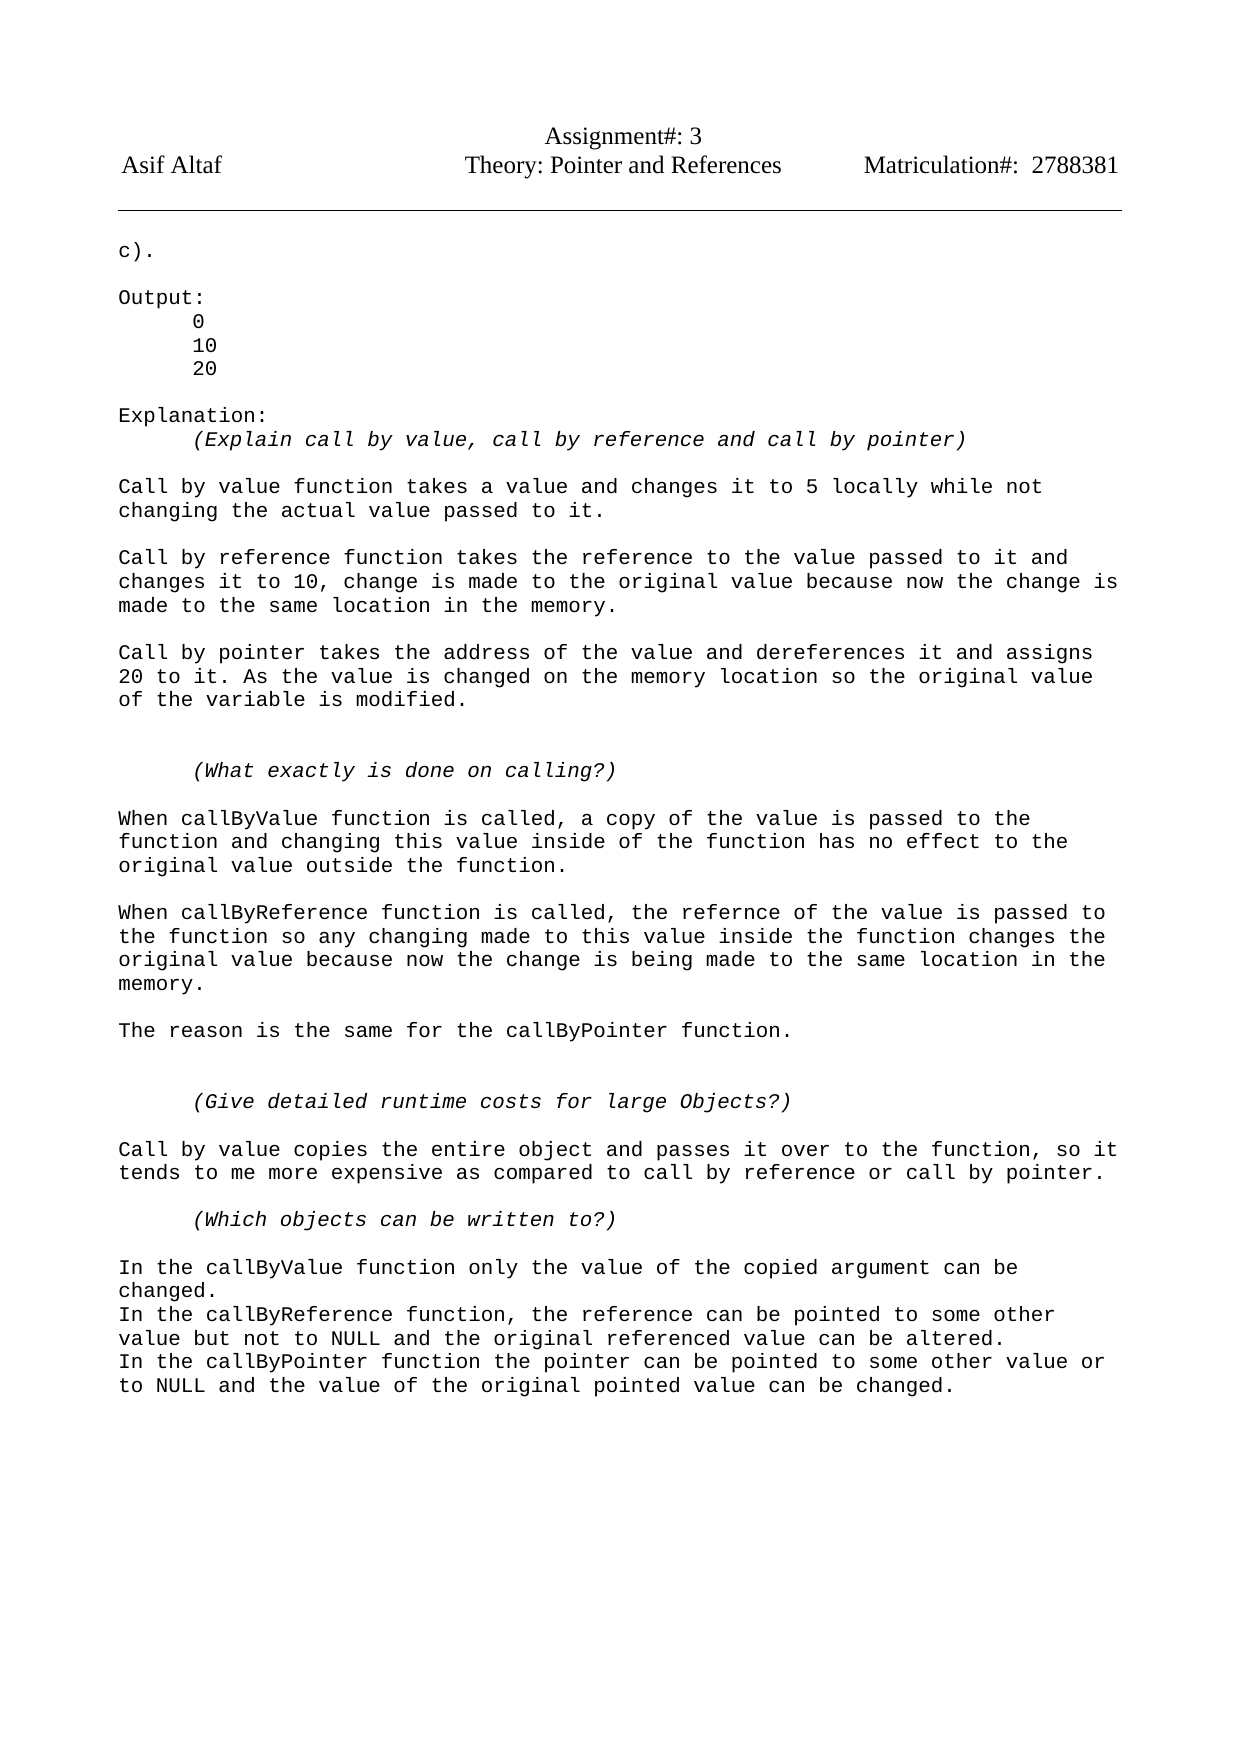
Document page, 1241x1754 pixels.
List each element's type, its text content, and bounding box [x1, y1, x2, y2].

text (Which objects can be written to?) [118, 1209, 1122, 1233]
text 0 [118, 311, 1122, 334]
text (Give detailed runtime costs for large Objects?) [118, 1091, 1122, 1115]
text In the callByReference function, the reference can be pointed to some other value but not to NULL and the original referenced value can be altered. [118, 1304, 1122, 1351]
text (Explain call by value, call by reference and call by pointer) [118, 429, 1122, 453]
text 10 [118, 334, 1122, 358]
text Call by reference function takes the reference to the value passed to it and changes it to 10, change is made to the original value because now the change is made to the same location in the memory. [118, 547, 1122, 618]
text Call by pointer takes the address of the value and dereferences it and assigns 20 to it. As the value is changed on the memory location so the original value of the variable is modified. [118, 642, 1122, 713]
text The reason is the same for the callByPointer function. [118, 1020, 1122, 1044]
text In the callByPointer function the pointer can be pointed to some other value or to NULL and the value of the original pointed value can be changed. [118, 1351, 1122, 1399]
text When callByValue function is called, a copy of the value is passed to the function and changing this value inside of the function has no effect to the original value outside the function. [118, 807, 1122, 878]
text Explanation: [118, 406, 1122, 429]
text 20 [118, 358, 1122, 382]
text Call by value copies the entire object and passes it over to the function, so it tends to me more expensive as compared to call by reference or call by pointer. [118, 1138, 1122, 1186]
text In the callByValue function only the value of the copied argument can be changed. [118, 1257, 1122, 1304]
text When callByReference function is called, the refernce of the value is passed to the function so any changing made to this value inside the function changes the original value because now the change is being made to the same location in the memory. [118, 902, 1122, 997]
text Output: [118, 287, 1122, 311]
text c). [118, 240, 1122, 264]
text (What exactly is done on calling?) [118, 760, 1122, 784]
text Call by value function takes a value and changes it to 5 locally while not changing the actual value passed to it. [118, 476, 1122, 524]
